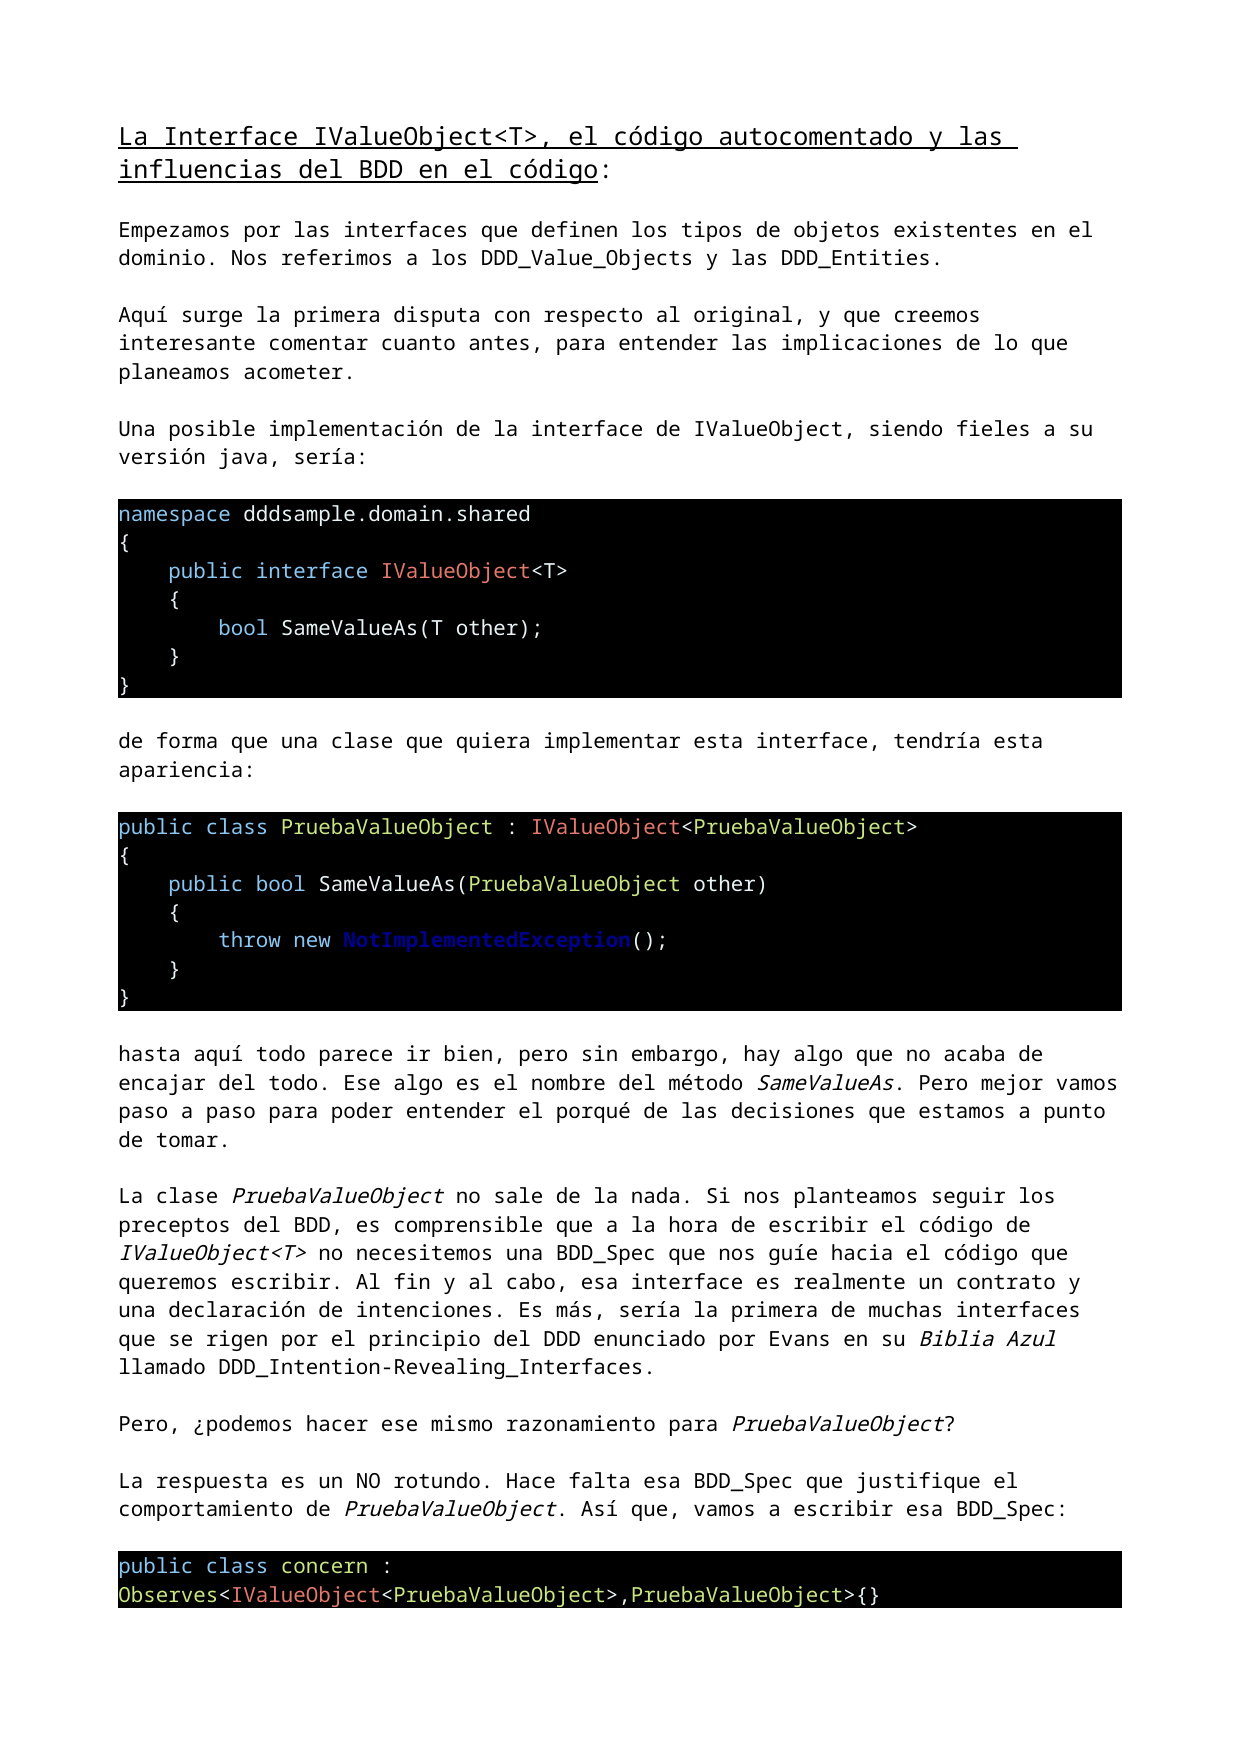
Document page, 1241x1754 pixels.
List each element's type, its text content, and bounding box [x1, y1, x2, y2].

text public interface IValueObject<T> [118, 556, 1122, 584]
text { [118, 897, 1122, 926]
text La respuesta es un NO rotundo. Hace falta esa BDD_Spec que justifique el comportamiento de PruebaValueObject. Así que, vamos a escribir esa BDD_Spec: [118, 1466, 1122, 1523]
text public class concern : Observes<IValueObject<PruebaValueObject>,PruebaValueObject>{} [118, 1551, 1122, 1608]
text } [118, 641, 1122, 670]
text La Interface IValueObject<T>, el código autocomentado y las influencias del BDD en el código: [118, 118, 1122, 186]
text throw new NotImplementedException(); [118, 926, 1122, 954]
text Pero, ¿podemos hacer ese mismo razonamiento para PruebaValueObject? [118, 1409, 1122, 1437]
text { [118, 840, 1122, 869]
text public class PruebaValueObject : IValueObject<PruebaValueObject> [118, 812, 1122, 840]
text hasta aquí todo parece ir bien, pero sin embargo, hay algo que no acaba de encajar del todo. Ese algo es el nombre del método SameValueAs. Pero mejor vamos paso a paso para poder entender el porqué de las decisiones que estamos a punto de tomar. [118, 1039, 1122, 1153]
text Empezamos por las interfaces que definen los tipos de objetos existentes en el dominio. Nos referimos a los DDD_Value_Objects y las DDD_Entities. [118, 215, 1122, 272]
text public bool SameValueAs(PruebaValueObject other) [118, 869, 1122, 897]
text Aquí surge la primera disputa con respecto al original, y que creemos interesante comentar cuanto antes, para entender las implicaciones de lo que planeamos acometer. [118, 300, 1122, 385]
text Una posible implementación de la interface de IValueObject, siendo fieles a su versión java, sería: [118, 414, 1122, 471]
text namespace dddsample.domain.shared [118, 499, 1122, 527]
text } [118, 670, 1122, 698]
text } [118, 954, 1122, 982]
text La clase PruebaValueObject no sale de la nada. Si nos planteamos seguir los preceptos del BDD, es comprensible que a la hora de escribir el código de IValueObject<T> no necesitemos una BDD_Spec que nos guíe hacia el código que queremos escribir. Al fin y al cabo, esa interface es realmente un contrato y una declaración de intenciones. Es más, sería la primera de muchas interfaces que se rigen por el principio del DDD enunciado por Evans en su Biblia Azul llamado DDD_Intention-Revealing_Interfaces. [118, 1182, 1122, 1381]
text { [118, 527, 1122, 556]
text bool SameValueAs(T other); [118, 613, 1122, 641]
text { [118, 584, 1122, 613]
text } [118, 982, 1122, 1011]
text de forma que una clase que quiera implementar esta interface, tendría esta apariencia: [118, 727, 1122, 783]
